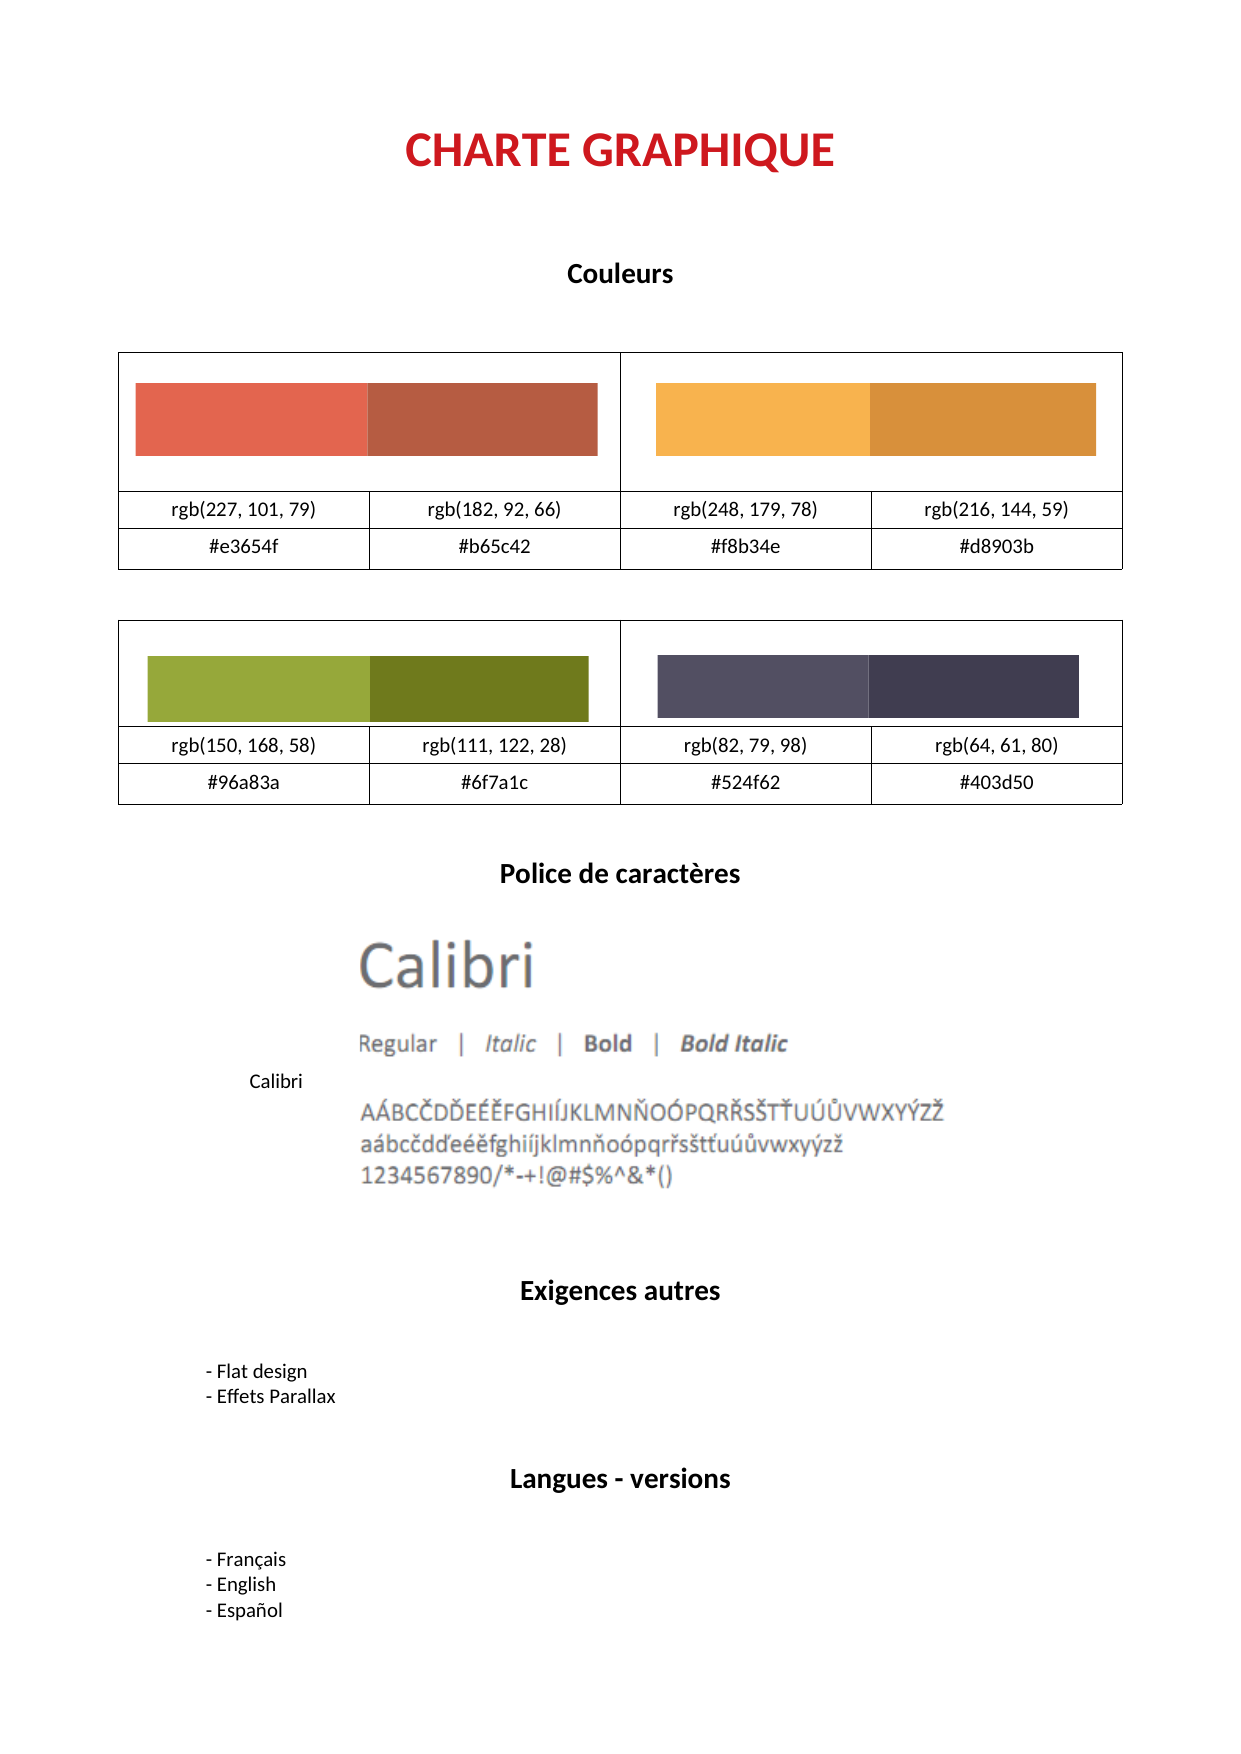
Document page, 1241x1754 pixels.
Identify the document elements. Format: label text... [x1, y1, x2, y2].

table_header [119, 621, 620, 726]
table_header [621, 353, 1122, 491]
text [970, 1068, 1122, 1094]
table_header [119, 353, 620, 491]
table_cell #f8b34e [621, 529, 871, 568]
table_cell #403d50 [872, 764, 1122, 804]
table_cell rgb(150, 168, 58) [119, 727, 369, 763]
text - Français [118, 1546, 1122, 1572]
table_header [621, 621, 1122, 726]
picture [135, 383, 598, 456]
picture [359, 939, 970, 1190]
table_cell #e3654f [119, 529, 369, 568]
text Couleurs [118, 255, 1122, 291]
table_cell #524f62 [621, 764, 871, 804]
text Calibri [118, 1068, 359, 1094]
table_cell rgb(64, 61, 80) [872, 727, 1122, 763]
text - Español [118, 1597, 1122, 1622]
picture [147, 656, 589, 722]
picture [657, 655, 1079, 718]
table_cell #d8903b [872, 529, 1122, 568]
text - English [118, 1572, 1122, 1597]
text - Flat design [118, 1358, 1122, 1383]
table_cell rgb(216, 144, 59) [872, 492, 1122, 528]
table_cell rgb(248, 179, 78) [621, 492, 871, 528]
text Police de caractères [118, 855, 1122, 890]
text Langues - versions [118, 1460, 1122, 1495]
text - Effets Parallax [118, 1383, 1122, 1409]
table_cell rgb(227, 101, 79) [119, 492, 369, 528]
table_cell rgb(82, 79, 98) [621, 727, 871, 763]
table_cell rgb(111, 122, 28) [370, 727, 620, 763]
table_cell #96a83a [119, 764, 369, 804]
text Exigences autres [118, 1272, 1122, 1307]
table_cell #b65c42 [370, 529, 620, 568]
table_cell #6f7a1c [370, 764, 620, 804]
picture [656, 383, 1097, 456]
table_cell rgb(182, 92, 66) [370, 492, 620, 528]
text CHARTE GRAPHIQUE [118, 118, 1122, 179]
